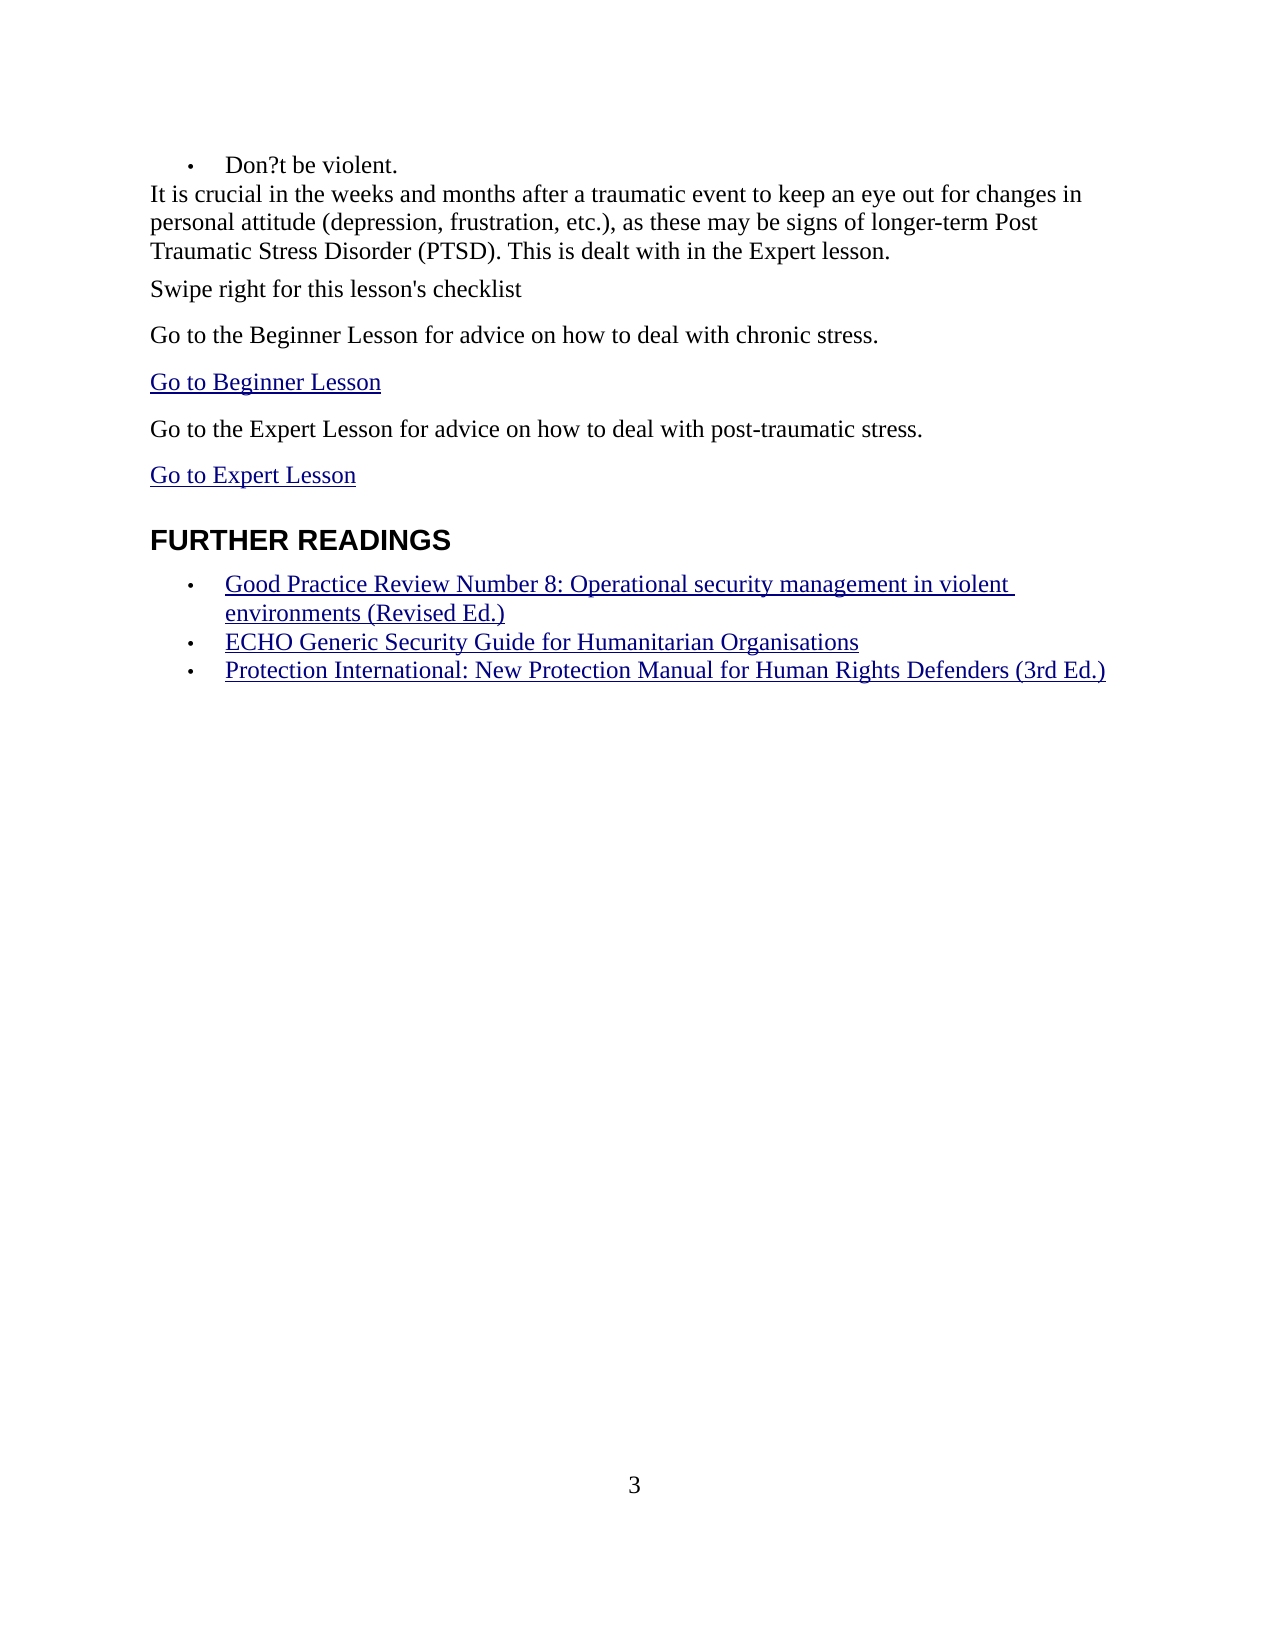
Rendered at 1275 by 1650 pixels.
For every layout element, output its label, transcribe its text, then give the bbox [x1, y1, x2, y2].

text It is crucial in the weeks and months after a traumatic event to keep an eye out for changes in personal attitude (depression, frustration, etc.), as these may be signs of longer-term Post Traumatic Stress Disorder (PTSD). This is dealt with in the Expert lesson. [150, 179, 1125, 265]
text Go to Beginner Lesson [150, 367, 1125, 396]
subtitle FURTHER READINGS [150, 523, 1125, 557]
text Go to Expert Lesson [150, 461, 1125, 489]
list Don?t be violent. [187, 150, 1125, 179]
list ECHO Generic Security Guide for Humanitarian Organisations [187, 627, 1125, 656]
text Swipe right for this lesson's checklist [150, 274, 1125, 303]
list Good Practice Review Number 8: Operational security management in violent environments (Revised Ed.) [187, 569, 1125, 627]
text Go to the Expert Lesson for advice on how to deal with post-traumatic stress. [150, 414, 1125, 443]
text Go to the Beginner Lesson for advice on how to deal with chronic stress. [150, 321, 1125, 349]
list Protection International: New Protection Manual for Human Rights Defenders (3rd Ed.) [187, 656, 1125, 684]
